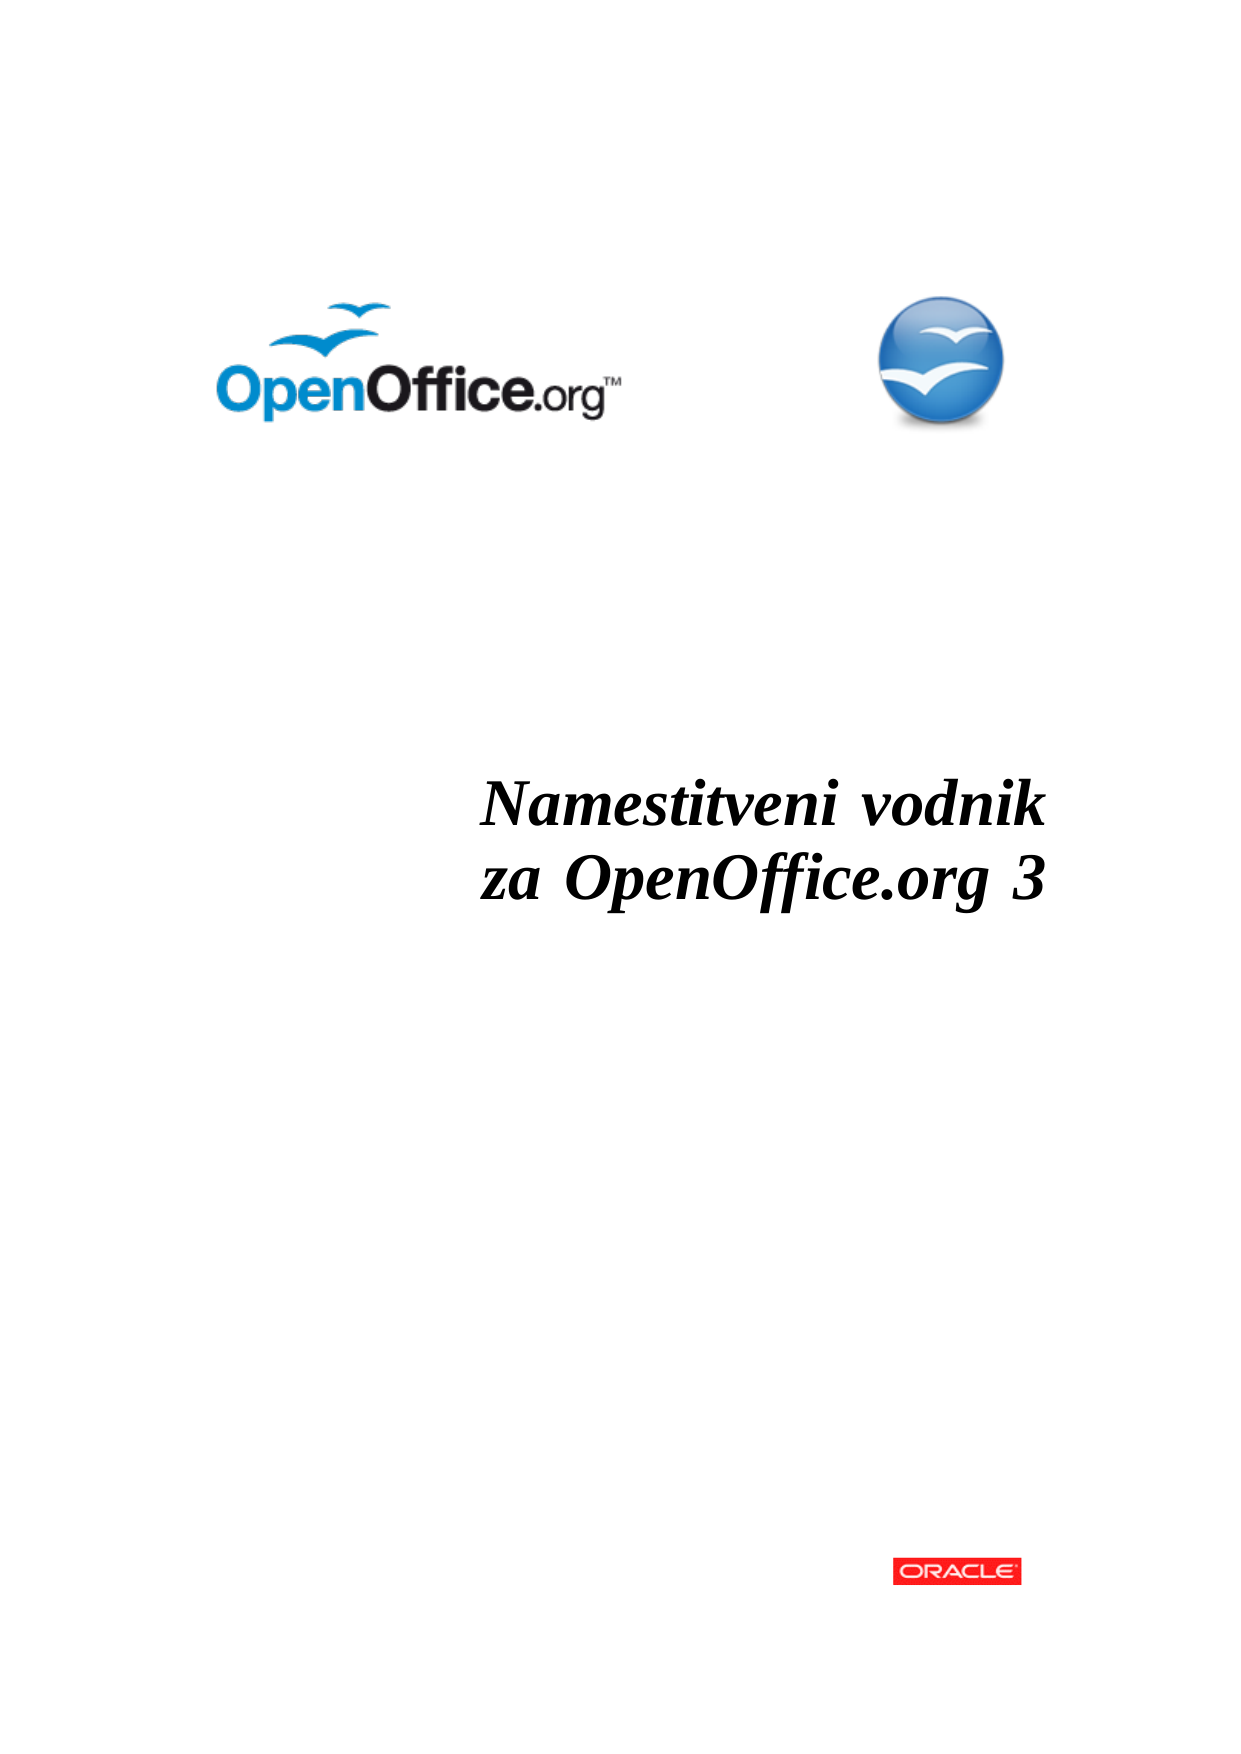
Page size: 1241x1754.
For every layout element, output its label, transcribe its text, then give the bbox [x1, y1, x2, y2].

title Namestitveni vodnik za OpenOffice.org 3 [187, 766, 1053, 914]
picture [861, 1542, 1054, 1602]
picture [826, 256, 1056, 458]
picture [188, 249, 649, 480]
